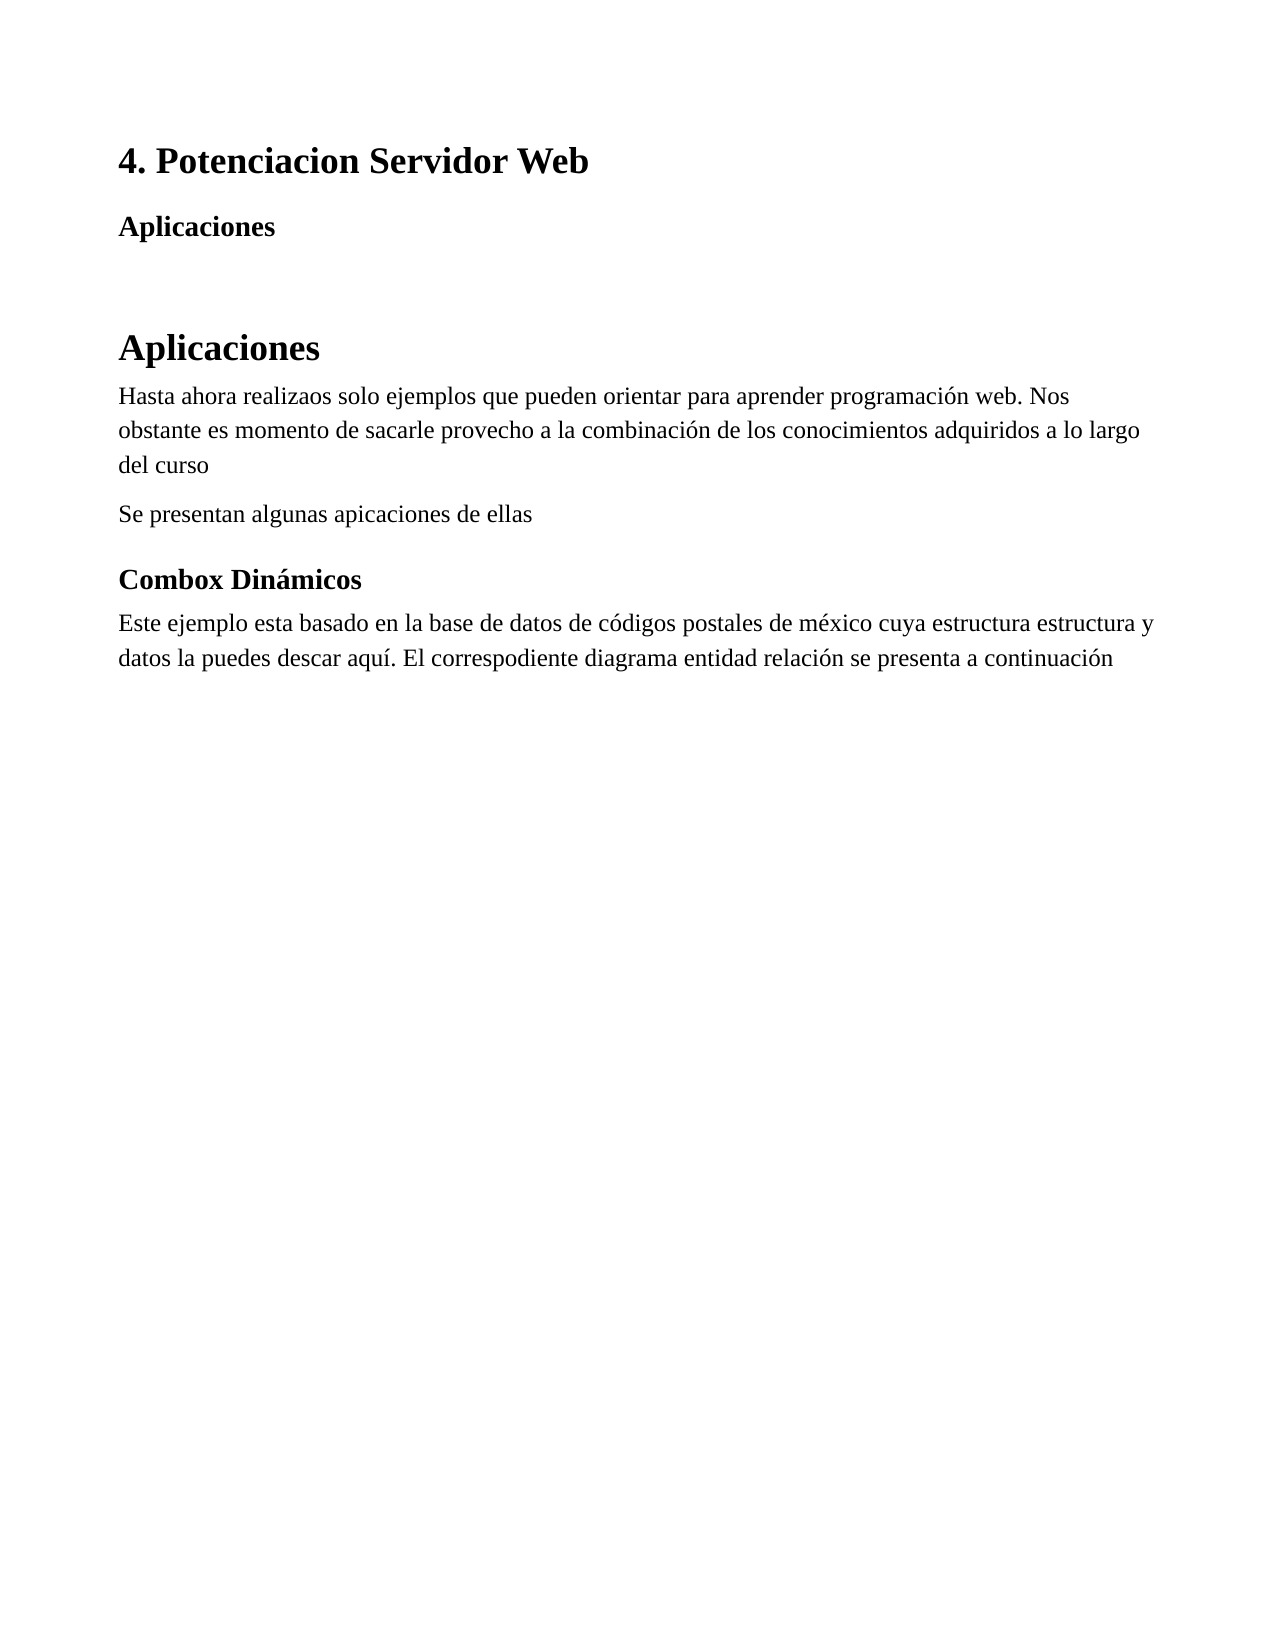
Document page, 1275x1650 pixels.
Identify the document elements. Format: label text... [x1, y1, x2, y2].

subtitle Aplicaciones [118, 325, 1157, 368]
text Se presentan algunas apicaciones de ellas [118, 499, 1157, 527]
subtitle Aplicaciones [118, 209, 1157, 243]
subtitle 4. Potenciacion Servidor Web [118, 139, 1157, 182]
text Hasta ahora realizaos solo ejemplos que pueden orientar para aprender programación web. Nos obstante es momento de sacarle provecho a la combinación de los conocimientos adquiridos a lo largo del curso [118, 381, 1157, 478]
subtitle Combox Dinámicos [118, 562, 1157, 596]
text Este ejemplo esta basado en la base de datos de códigos postales de méxico cuya estructura estructura y datos la puedes descar aquí. El correspodiente diagrama entidad relación se presenta a continuación [118, 608, 1157, 672]
